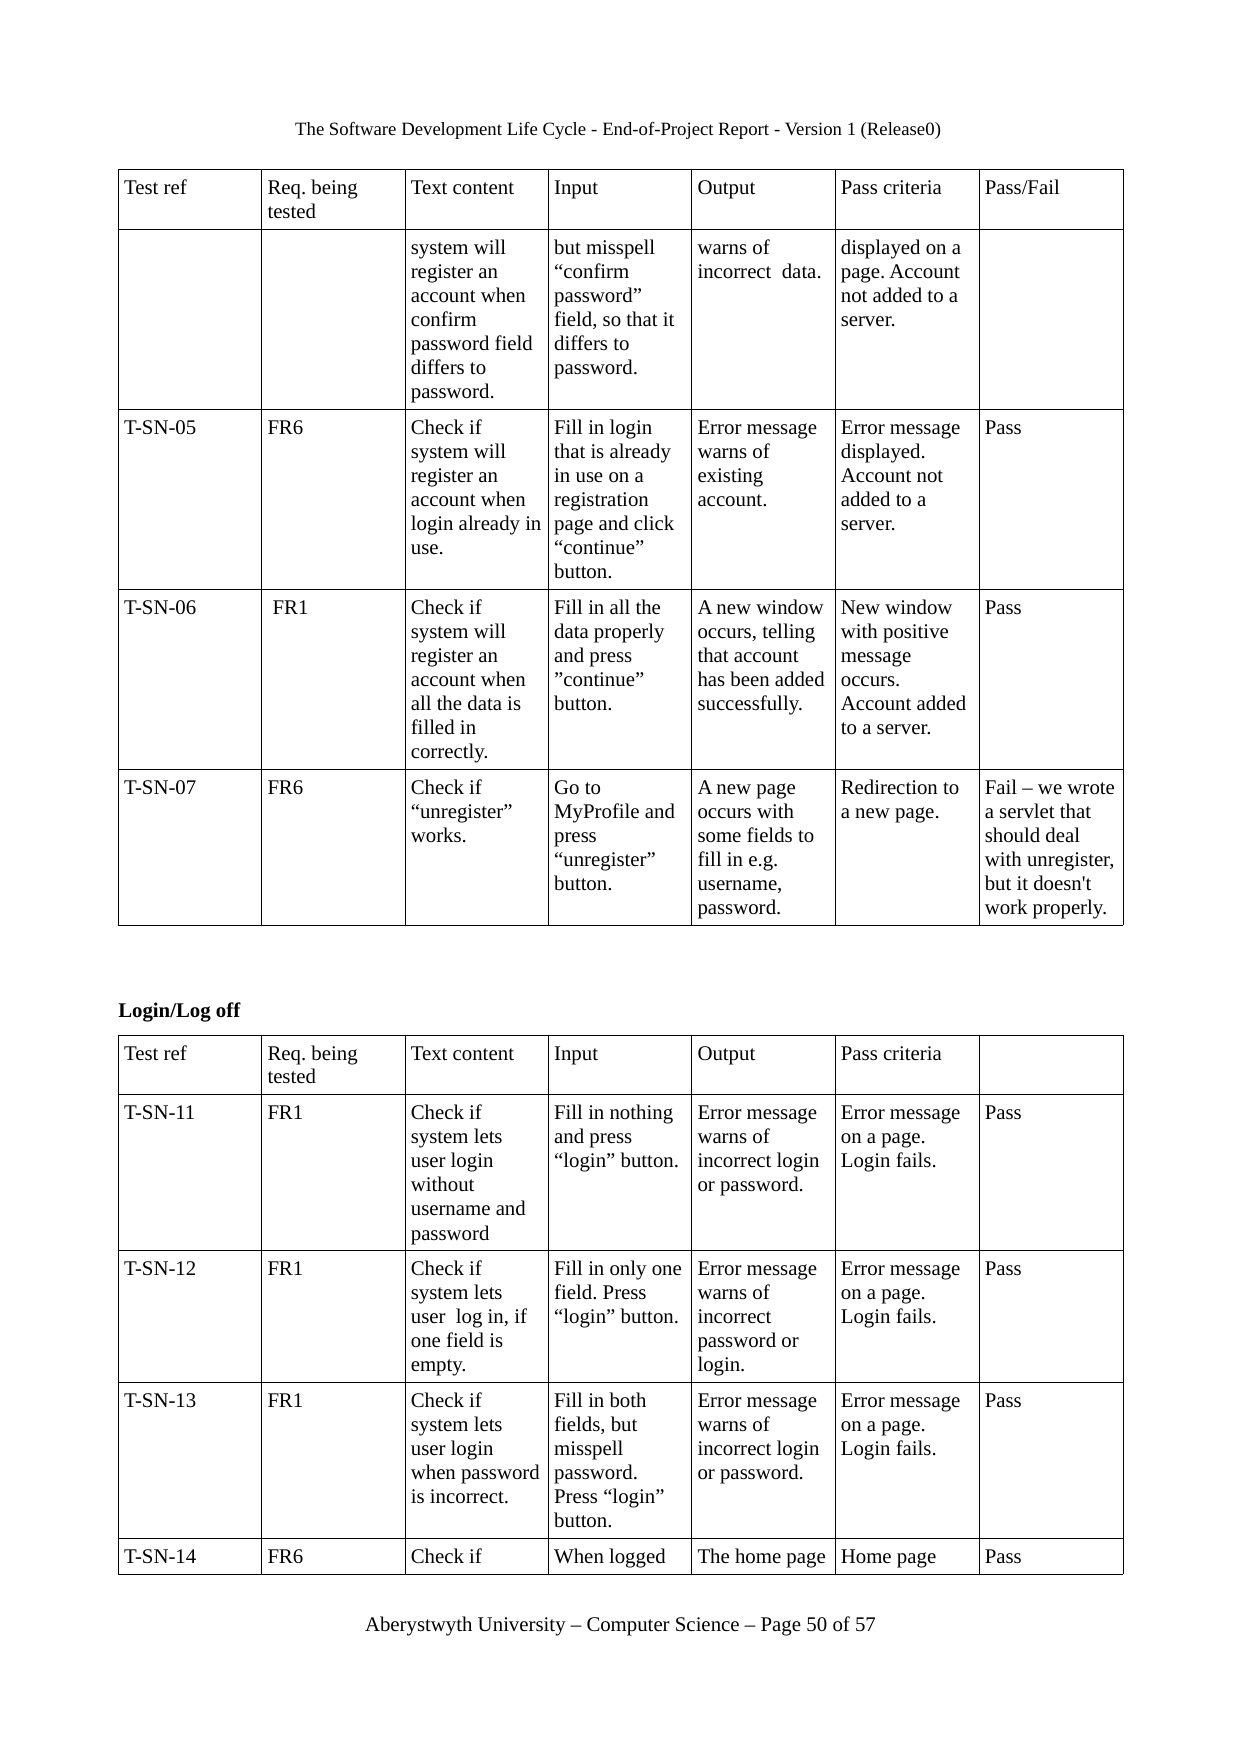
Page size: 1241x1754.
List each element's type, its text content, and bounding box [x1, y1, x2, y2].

table_cell warns of incorrect data. [692, 230, 835, 409]
table_header Test ref [119, 1036, 261, 1094]
table_cell FR1 [262, 590, 405, 769]
table_cell [980, 230, 1123, 409]
text Login/Log off [118, 998, 1122, 1022]
table_cell Pass [980, 1095, 1123, 1250]
table_cell Pass [980, 1383, 1123, 1538]
table_cell system will register an account when confirm password field differs to password. [406, 230, 548, 409]
table_header Text content [406, 170, 548, 229]
table_header Req. being tested [262, 170, 405, 229]
table_cell FR1 [262, 1251, 405, 1382]
table_cell FR6 [262, 410, 405, 589]
table_cell New window with positive message occurs. Account added to a server. [836, 590, 979, 769]
table_header Pass criteria [836, 1036, 979, 1094]
table_cell [262, 230, 405, 409]
table_cell Pass [980, 410, 1123, 589]
table_cell T-SN-06 [119, 590, 261, 769]
table_header Output [692, 1036, 835, 1094]
table_cell FR1 [262, 1383, 405, 1538]
table_cell T-SN-13 [119, 1383, 261, 1538]
table_cell Fail – we wrote a servlet that should deal with unregister, but it doesn't work properly. [980, 770, 1123, 925]
table_cell Pass [980, 590, 1123, 769]
table_cell Error message on a page. Login fails. [836, 1095, 979, 1250]
table_cell FR1 [262, 1095, 405, 1250]
table_cell Fill in only one field. Press “login” button. [549, 1251, 691, 1382]
table_header Text content [406, 1036, 548, 1094]
table_header Input [549, 1036, 691, 1094]
table_cell A new page occurs with some fields to fill in e.g. username, password. [692, 770, 835, 925]
table_cell T-SN-05 [119, 410, 261, 589]
table_header [980, 1036, 1123, 1094]
table_cell but misspell “confirm password” field, so that it differs to password. [549, 230, 691, 409]
table_cell Redirection to a new page. [836, 770, 979, 925]
table_cell Error message displayed. Account not added to a server. [836, 410, 979, 589]
table_cell Fill in both fields, but misspell password. Press “login” button. [549, 1383, 691, 1538]
table_cell Pass [980, 1539, 1123, 1574]
table_header Test ref [119, 170, 261, 229]
table_cell Check if system lets user login when password is incorrect. [406, 1383, 548, 1538]
table_cell Check if “unregister” works. [406, 770, 548, 925]
table_header Pass criteria [836, 170, 979, 229]
table_cell Fill in nothing and press “login” button. [549, 1095, 691, 1250]
table_cell When logged [549, 1539, 691, 1574]
table_cell Check if system will register an account when all the data is filled in correctly. [406, 590, 548, 769]
table_cell A new window occurs, telling that account has been added successfully. [692, 590, 835, 769]
table_header Input [549, 170, 691, 229]
table_cell Error message warns of incorrect login or password. [692, 1383, 835, 1538]
table_cell The home page [692, 1539, 835, 1574]
table_cell Fill in login that is already in use on a registration page and click “continue” button. [549, 410, 691, 589]
table_cell Fill in all the data properly and press ”continue” button. [549, 590, 691, 769]
table_cell T-SN-07 [119, 770, 261, 925]
table_cell Check if system lets user login without username and password [406, 1095, 548, 1250]
table_header Req. being tested [262, 1036, 405, 1094]
table_cell Error message warns of incorrect login or password. [692, 1095, 835, 1250]
table_cell FR6 [262, 770, 405, 925]
table_cell Error message warns of existing account. [692, 410, 835, 589]
table_cell Home page [836, 1539, 979, 1574]
table_cell Error message on a page. Login fails. [836, 1251, 979, 1382]
table_cell FR6 [262, 1539, 405, 1574]
table_cell Error message warns of incorrect password or login. [692, 1251, 835, 1382]
table_cell T-SN-11 [119, 1095, 261, 1250]
table_cell Check if system will register an account when login already in use. [406, 410, 548, 589]
table_cell T-SN-12 [119, 1251, 261, 1382]
table_cell Check if [406, 1539, 548, 1574]
table_cell Error message on a page. Login fails. [836, 1383, 979, 1538]
table_cell Check if system lets user log in, if one field is empty. [406, 1251, 548, 1382]
table_cell Go to MyProfile and press “unregister” button. [549, 770, 691, 925]
table_cell displayed on a page. Account not added to a server. [836, 230, 979, 409]
table_header Output [692, 170, 835, 229]
table_cell [119, 230, 261, 409]
table_header Pass/Fail [980, 170, 1123, 229]
table_cell T-SN-14 [119, 1539, 261, 1574]
table_cell Pass [980, 1251, 1123, 1382]
